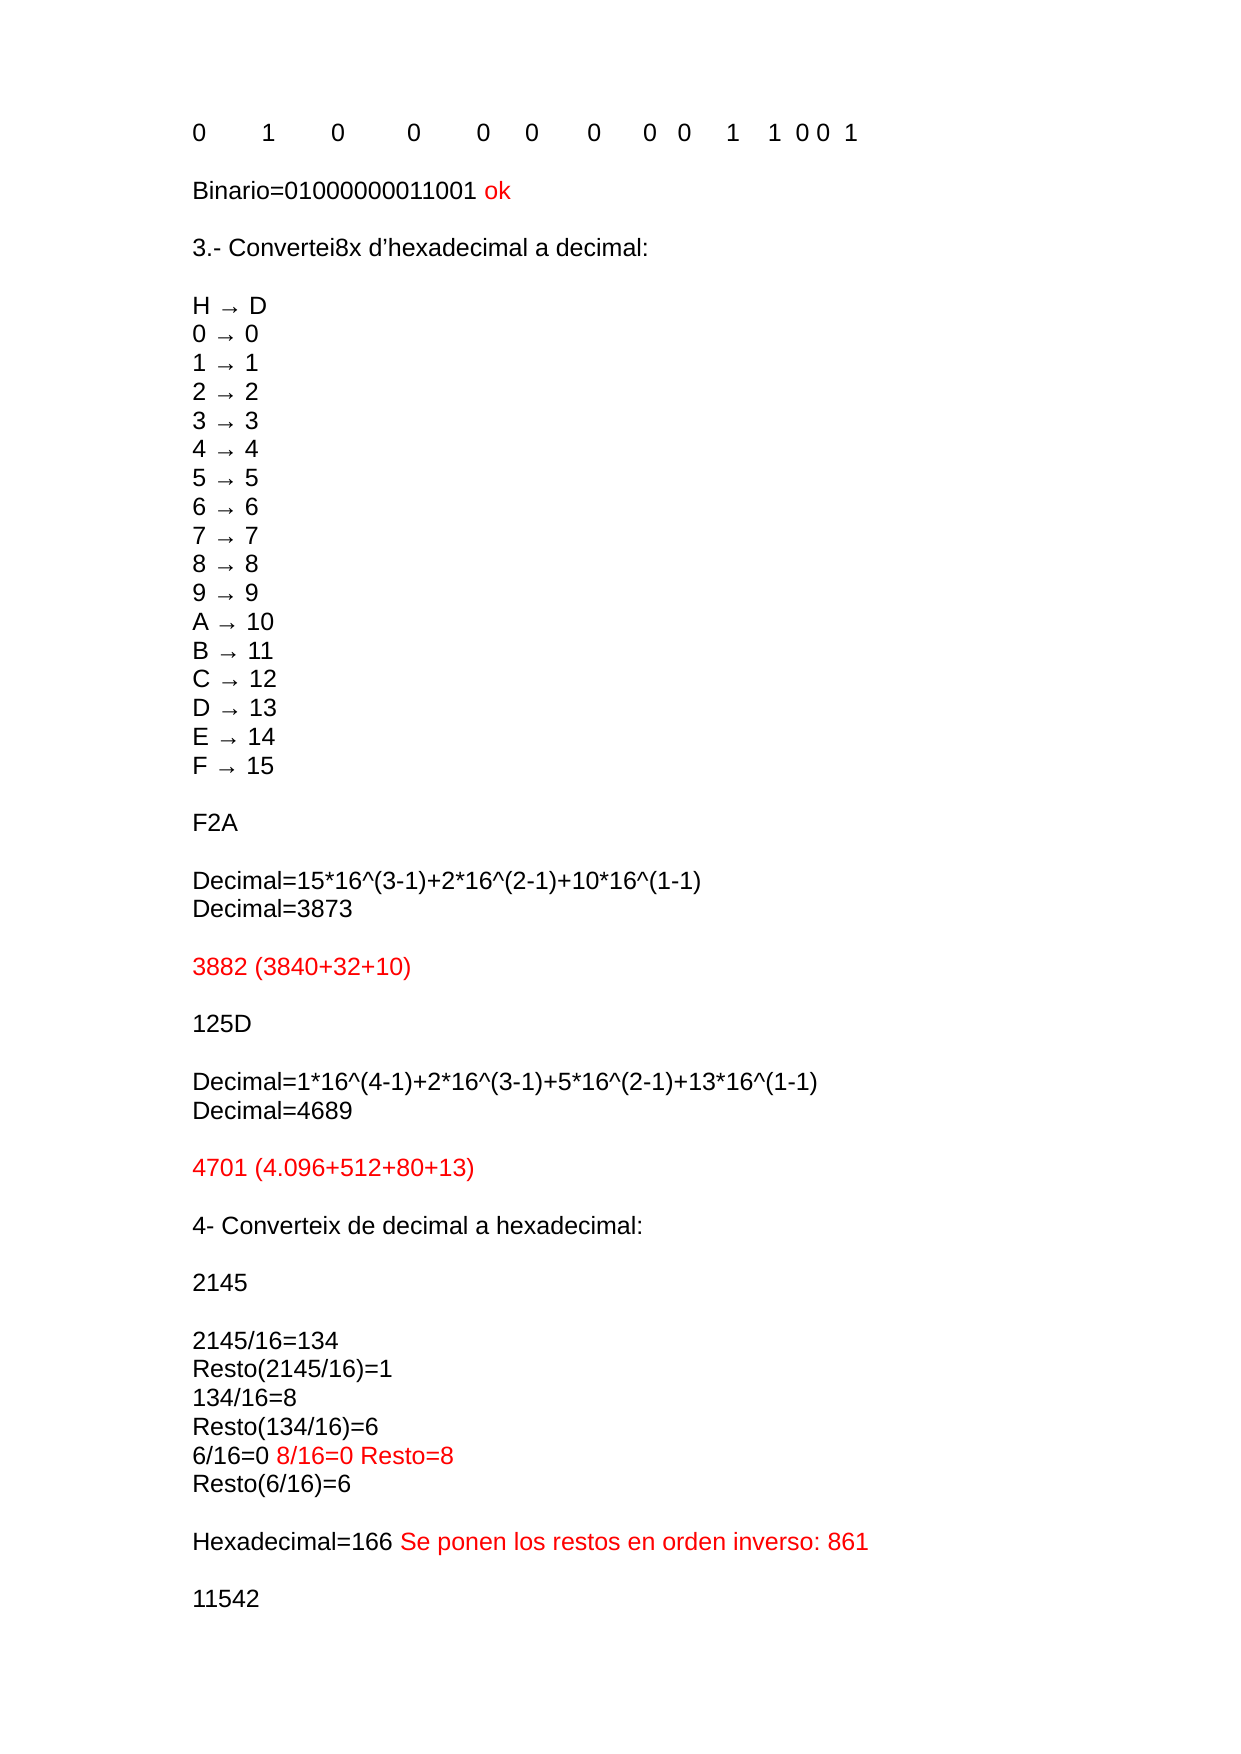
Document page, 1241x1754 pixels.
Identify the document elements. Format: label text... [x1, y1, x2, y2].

text 6/16=0 8/16=0 Resto=8 [192, 1441, 1122, 1469]
text 2145/16=134 [192, 1326, 1122, 1354]
text Resto(6/16)=6 [192, 1469, 1122, 1498]
text Decimal=4689 [192, 1096, 1122, 1124]
text 3.- Convertei8x d’hexadecimal a decimal: [192, 233, 1122, 262]
text 2145 [192, 1268, 1122, 1297]
text 8 → 8 [192, 549, 1122, 578]
text Decimal=1*16^(4-1)+2*16^(3-1)+5*16^(2-1)+13*16^(1-1) [192, 1067, 1122, 1096]
text B → 11 [192, 636, 1122, 664]
text Decimal=3873 [192, 894, 1122, 923]
text C → 12 [192, 664, 1122, 693]
text 2 → 2 [192, 377, 1122, 406]
text F2A [192, 808, 1122, 837]
text 4- Converteix de decimal a hexadecimal: [192, 1211, 1122, 1239]
text 134/16=8 [192, 1383, 1122, 1412]
text 0 1 0 0 0 0 0 0 0 1 1 0 0 1 [192, 118, 1122, 147]
text Resto(134/16)=6 [192, 1412, 1122, 1441]
text 6 → 6 [192, 492, 1122, 521]
text 9 → 9 [192, 578, 1122, 607]
text H → D [192, 291, 1122, 319]
text A → 10 [192, 607, 1122, 636]
text Decimal=15*16^(3-1)+2*16^(2-1)+10*16^(1-1) [192, 866, 1122, 894]
text 0 → 0 [192, 319, 1122, 348]
text Hexadecimal=166 Se ponen los restos en orden inverso: 861 [192, 1527, 1122, 1556]
text 5 → 5 [192, 463, 1122, 492]
text 11542 [192, 1584, 1122, 1613]
text Binario=01000000011001 ok [192, 176, 1122, 204]
text E → 14 [192, 722, 1122, 751]
text 4 → 4 [192, 434, 1122, 463]
text 3 → 3 [192, 406, 1122, 434]
text 7 → 7 [192, 521, 1122, 549]
text 4701 (4.096+512+80+13) [192, 1153, 1122, 1182]
text 1 → 1 [192, 348, 1122, 377]
text Resto(2145/16)=1 [192, 1354, 1122, 1383]
text D → 13 [192, 693, 1122, 722]
text 125D [192, 1009, 1122, 1038]
text 3882 (3840+32+10) [192, 952, 1122, 981]
text F → 15 [192, 751, 1122, 779]
